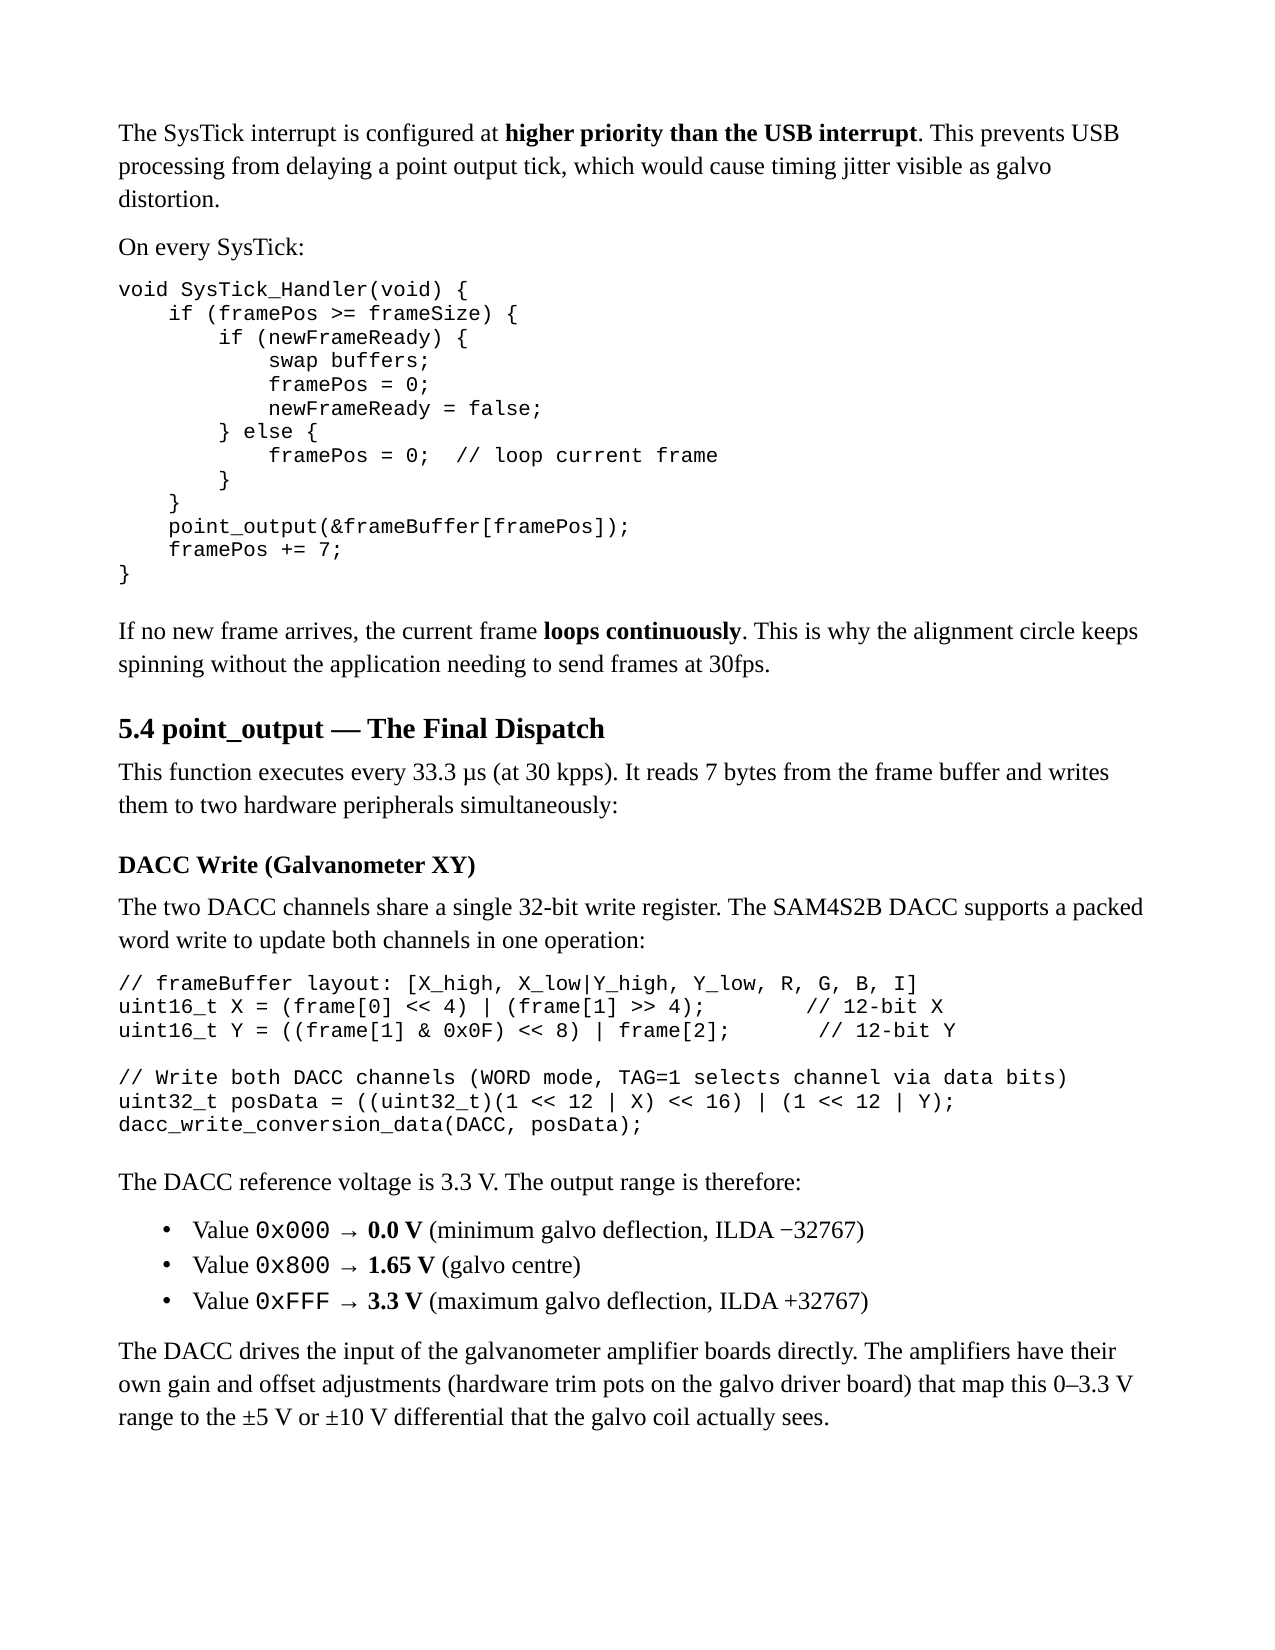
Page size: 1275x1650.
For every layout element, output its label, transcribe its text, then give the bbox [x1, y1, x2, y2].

text if (newFrameReady) { [118, 327, 1157, 350]
list Value 0xFFF → 3.3 V (maximum galvo deflection, ILDA +32767) [162, 1286, 1157, 1317]
text uint16_t Y = ((frame[1] & 0x0F) << 8) | frame[2]; // 12-bit Y [118, 1020, 1157, 1043]
text newFrameReady = false; [118, 398, 1157, 421]
text } [118, 492, 1157, 516]
text If no new frame arrives, the current frame loops continuously. This is why the alignment circle keeps spinning without the application needing to send frames at 30fps. [118, 616, 1157, 678]
text } [118, 563, 1157, 587]
text framePos = 0; [118, 374, 1157, 398]
text dacc_write_conversion_data(DACC, posData); [118, 1114, 1157, 1138]
text This function executes every 33.3 µs (at 30 kpps). It reads 7 bytes from the frame buffer and writes them to two hardware peripherals simultaneously: [118, 757, 1157, 819]
list Value 0x800 → 1.65 V (galvo centre) [162, 1251, 1157, 1281]
text The SysTick interrupt is configured at higher priority than the USB interrupt. This prevents USB processing from delaying a point output tick, which would cause timing jitter visible as galvo distortion. [118, 118, 1157, 213]
text uint16_t X = (frame[0] << 4) | (frame[1] >> 4); // 12-bit X [118, 996, 1157, 1020]
text uint32_t posData = ((uint32_t)(1 << 12 | X) << 16) | (1 << 12 | Y); [118, 1091, 1157, 1114]
text The DACC reference voltage is 3.3 V. The output range is therefore: [118, 1167, 1157, 1196]
subtitle 5.4 point_output — The Final Dispatch [118, 711, 1157, 745]
text void SysTick_Handler(void) { [118, 279, 1157, 303]
list Value 0x000 → 0.0 V (minimum galvo deflection, ILDA −32767) [162, 1215, 1157, 1246]
text framePos += 7; [118, 539, 1157, 563]
text // frameBuffer layout: [X_high, X_low|Y_high, Y_low, R, G, B, I] [118, 972, 1157, 996]
text // Write both DACC channels (WORD mode, TAG=1 selects channel via data bits) [118, 1067, 1157, 1091]
subtitle DACC Write (Galvanometer XY) [118, 851, 1157, 879]
text } [118, 468, 1157, 492]
text framePos = 0; // loop current frame [118, 445, 1157, 468]
text On every SysTick: [118, 232, 1157, 261]
text } else { [118, 421, 1157, 445]
text if (framePos >= frameSize) { [118, 303, 1157, 327]
text swap buffers; [118, 350, 1157, 374]
text point_output(&frameBuffer[framePos]); [118, 516, 1157, 539]
text The two DACC channels share a single 32-bit write register. The SAM4S2B DACC supports a packed word write to update both channels in one operation: [118, 892, 1157, 954]
text The DACC drives the input of the galvanometer amplifier boards directly. The amplifiers have their own gain and offset adjustments (hardware trim pots on the galvo driver board) that map this 0–3.3 V range to the ±5 V or ±10 V differential that the galvo coil actually sees. [118, 1336, 1157, 1431]
